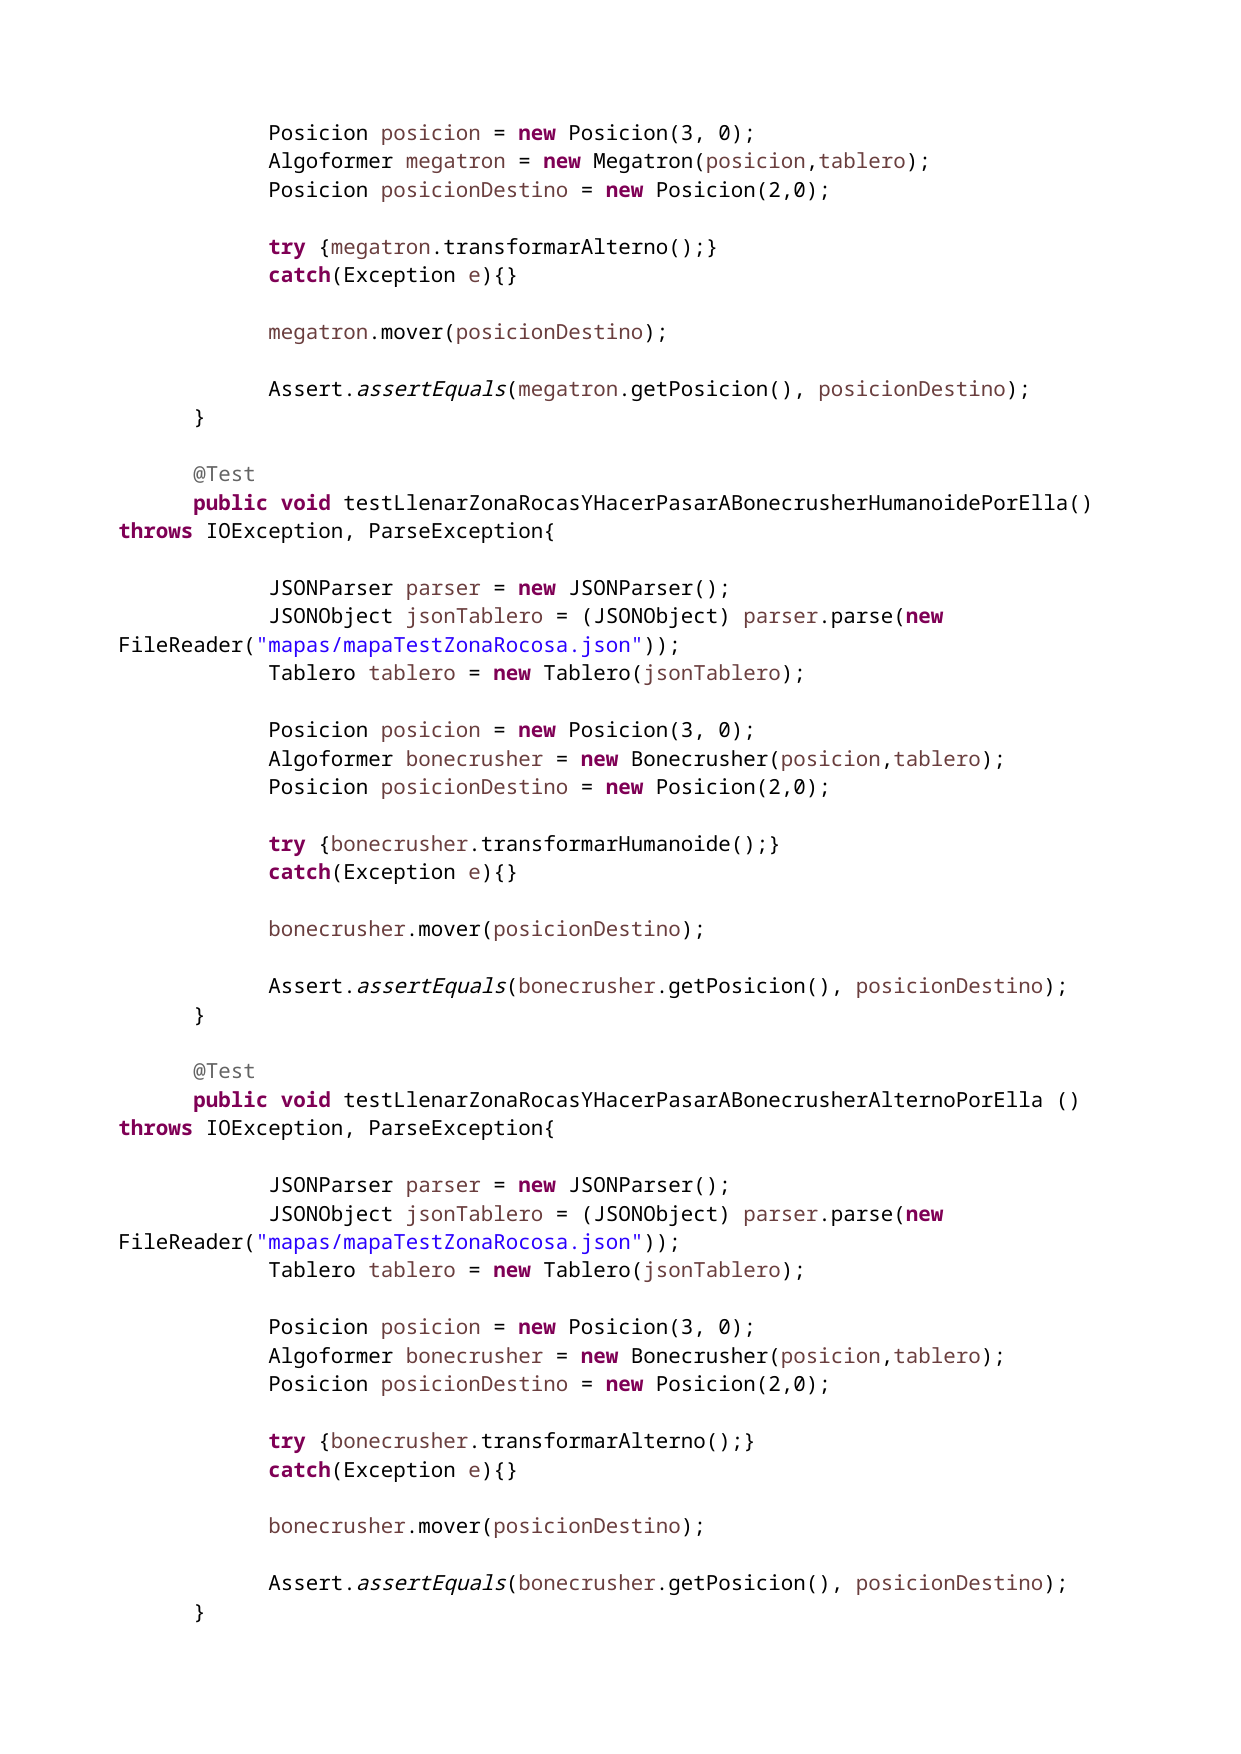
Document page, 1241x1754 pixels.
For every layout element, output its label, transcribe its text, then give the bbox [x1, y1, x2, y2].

text bonecrusher.mover(posicionDestino); [118, 914, 1122, 943]
text JSONParser parser = new JSONParser(); [118, 1170, 1122, 1199]
text JSONObject jsonTablero = (JSONObject) parser.parse(new FileReader("mapas/mapaTestZonaRocosa.json")); [118, 602, 1122, 658]
text Posicion posicion = new Posicion(3, 0); [118, 1312, 1122, 1341]
text } [118, 1000, 1122, 1028]
text } [118, 402, 1122, 431]
text Algoformer bonecrusher = new Bonecrusher(posicion,tablero); [118, 744, 1122, 772]
text Posicion posicionDestino = new Posicion(2,0); [118, 1369, 1122, 1398]
text Posicion posicionDestino = new Posicion(2,0); [118, 175, 1122, 203]
text JSONParser parser = new JSONParser(); [118, 573, 1122, 602]
text } [118, 1597, 1122, 1625]
text Assert.assertEquals(megatron.getPosicion(), posicionDestino); [118, 374, 1122, 402]
text Algoformer bonecrusher = new Bonecrusher(posicion,tablero); [118, 1341, 1122, 1369]
text Posicion posicion = new Posicion(3, 0); [118, 118, 1122, 147]
text Assert.assertEquals(bonecrusher.getPosicion(), posicionDestino); [118, 1568, 1122, 1597]
text public void testLlenarZonaRocasYHacerPasarABonecrusherAlternoPorElla () throws IOException, ParseException{ [118, 1085, 1122, 1142]
text catch(Exception e){} [118, 260, 1122, 289]
text try {bonecrusher.transformarHumanoide();} [118, 829, 1122, 857]
text try {bonecrusher.transformarAlterno();} [118, 1426, 1122, 1455]
text Algoformer megatron = new Megatron(posicion,tablero); [118, 147, 1122, 175]
text try {megatron.transformarAlterno();} [118, 232, 1122, 260]
text catch(Exception e){} [118, 857, 1122, 886]
text @Test [118, 459, 1122, 488]
text Tablero tablero = new Tablero(jsonTablero); [118, 1256, 1122, 1284]
text catch(Exception e){} [118, 1455, 1122, 1483]
text public void testLlenarZonaRocasYHacerPasarABonecrusherHumanoidePorElla() throws IOException, ParseException{ [118, 488, 1122, 545]
text Tablero tablero = new Tablero(jsonTablero); [118, 658, 1122, 687]
text bonecrusher.mover(posicionDestino); [118, 1512, 1122, 1540]
text @Test [118, 1057, 1122, 1085]
text Posicion posicionDestino = new Posicion(2,0); [118, 772, 1122, 801]
text megatron.mover(posicionDestino); [118, 317, 1122, 346]
text Assert.assertEquals(bonecrusher.getPosicion(), posicionDestino); [118, 971, 1122, 1000]
text Posicion posicion = new Posicion(3, 0); [118, 715, 1122, 744]
text JSONObject jsonTablero = (JSONObject) parser.parse(new FileReader("mapas/mapaTestZonaRocosa.json")); [118, 1199, 1122, 1256]
